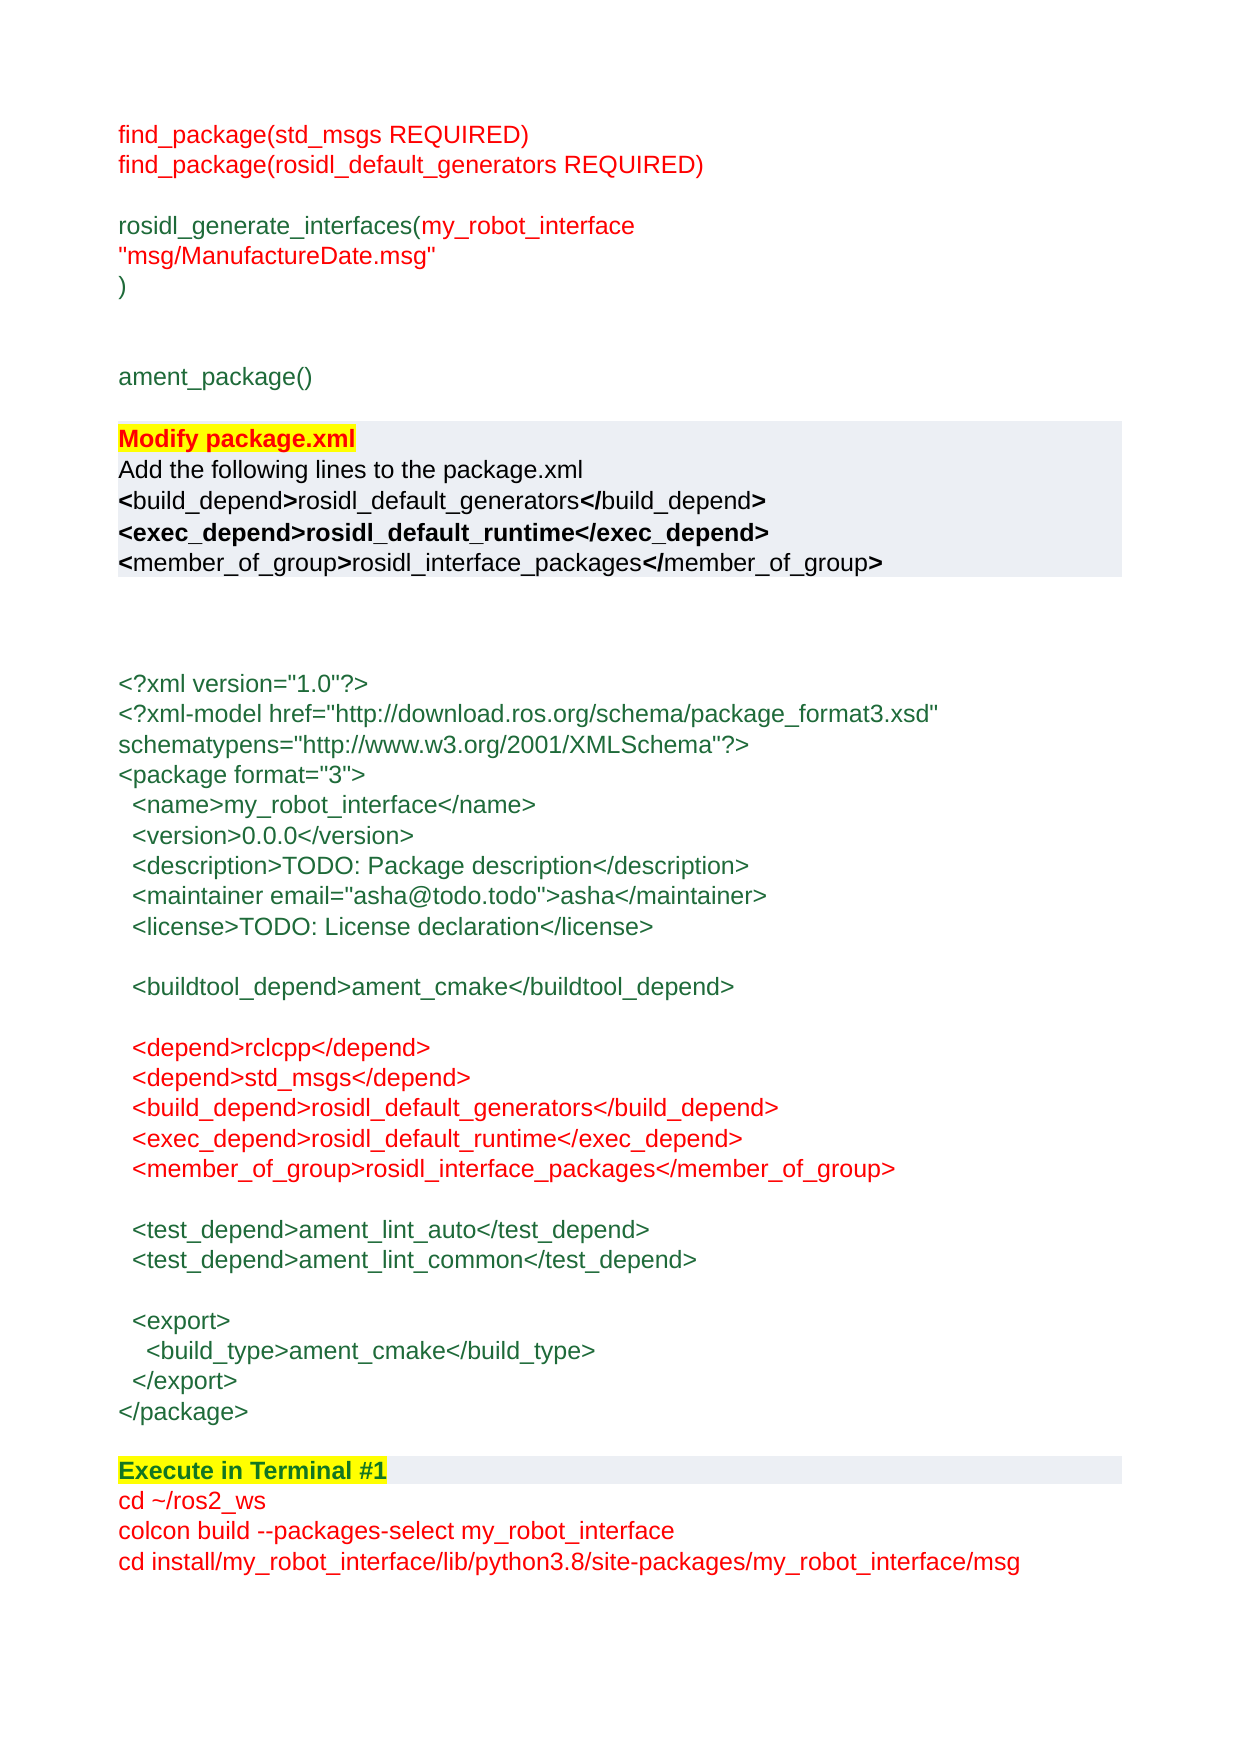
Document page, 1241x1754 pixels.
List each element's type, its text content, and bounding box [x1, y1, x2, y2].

text colcon build --packages-select my_robot_interface [118, 1515, 1122, 1545]
text rosidl_generate_interfaces(my_robot_interface [118, 209, 1122, 239]
text <name>my_robot_interface</name> [118, 789, 1122, 819]
text <exec_depend>rosidl_default_runtime</exec_depend> [118, 515, 1122, 546]
text <depend>std_msgs</depend> [118, 1062, 1122, 1092]
text <depend>rclcpp</depend> [118, 1031, 1122, 1062]
text "msg/ManufactureDate.msg" [118, 239, 1122, 270]
text <description>TODO: Package description</description> [118, 849, 1122, 880]
text <build_type>ament_cmake</build_type> [118, 1334, 1122, 1365]
text cd install/my_robot_interface/lib/python3.8/site-packages/my_robot_interface/msg [118, 1545, 1122, 1575]
text <maintainer email="asha@todo.todo">asha</maintainer> [118, 880, 1122, 910]
text ament_package() [118, 361, 1122, 391]
text Execute in Terminal #1 [118, 1456, 1122, 1484]
text <?xml version="1.0"?> [118, 667, 1122, 698]
text <version>0.0.0</version> [118, 819, 1122, 849]
text <export> [118, 1304, 1122, 1334]
text <test_depend>ament_lint_auto</test_depend> [118, 1213, 1122, 1243]
text ) [118, 270, 1122, 300]
text <test_depend>ament_lint_common</test_depend> [118, 1243, 1122, 1274]
text find_package(rosidl_default_generators REQUIRED) [118, 148, 1122, 179]
text <buildtool_depend>ament_cmake</buildtool_depend> [118, 971, 1122, 1001]
text <build_depend>rosidl_default_generators</build_depend> [118, 1092, 1122, 1122]
text <member_of_group>rosidl_interface_packages</member_of_group> [118, 1152, 1122, 1183]
text </package> [118, 1395, 1122, 1425]
text Modify package.xml [118, 421, 1122, 452]
text <member_of_group>rosidl_interface_packages</member_of_group> [118, 546, 1122, 577]
text cd ~/ros2_ws [118, 1484, 1122, 1515]
text </export> [118, 1365, 1122, 1395]
text <package format="3"> [118, 758, 1122, 789]
text <exec_depend>rosidl_default_runtime</exec_depend> [118, 1122, 1122, 1152]
text <build_depend>rosidl_default_generators</build_depend> [118, 484, 1122, 515]
text <?xml-model href="http://download.ros.org/schema/package_format3.xsd" schematypens="http://www.w3.org/2001/XMLSchema"?> [118, 698, 1122, 758]
text <license>TODO: License declaration</license> [118, 910, 1122, 940]
text find_package(std_msgs REQUIRED) [118, 118, 1122, 148]
text Add the following lines to the package.xml [118, 452, 1122, 484]
